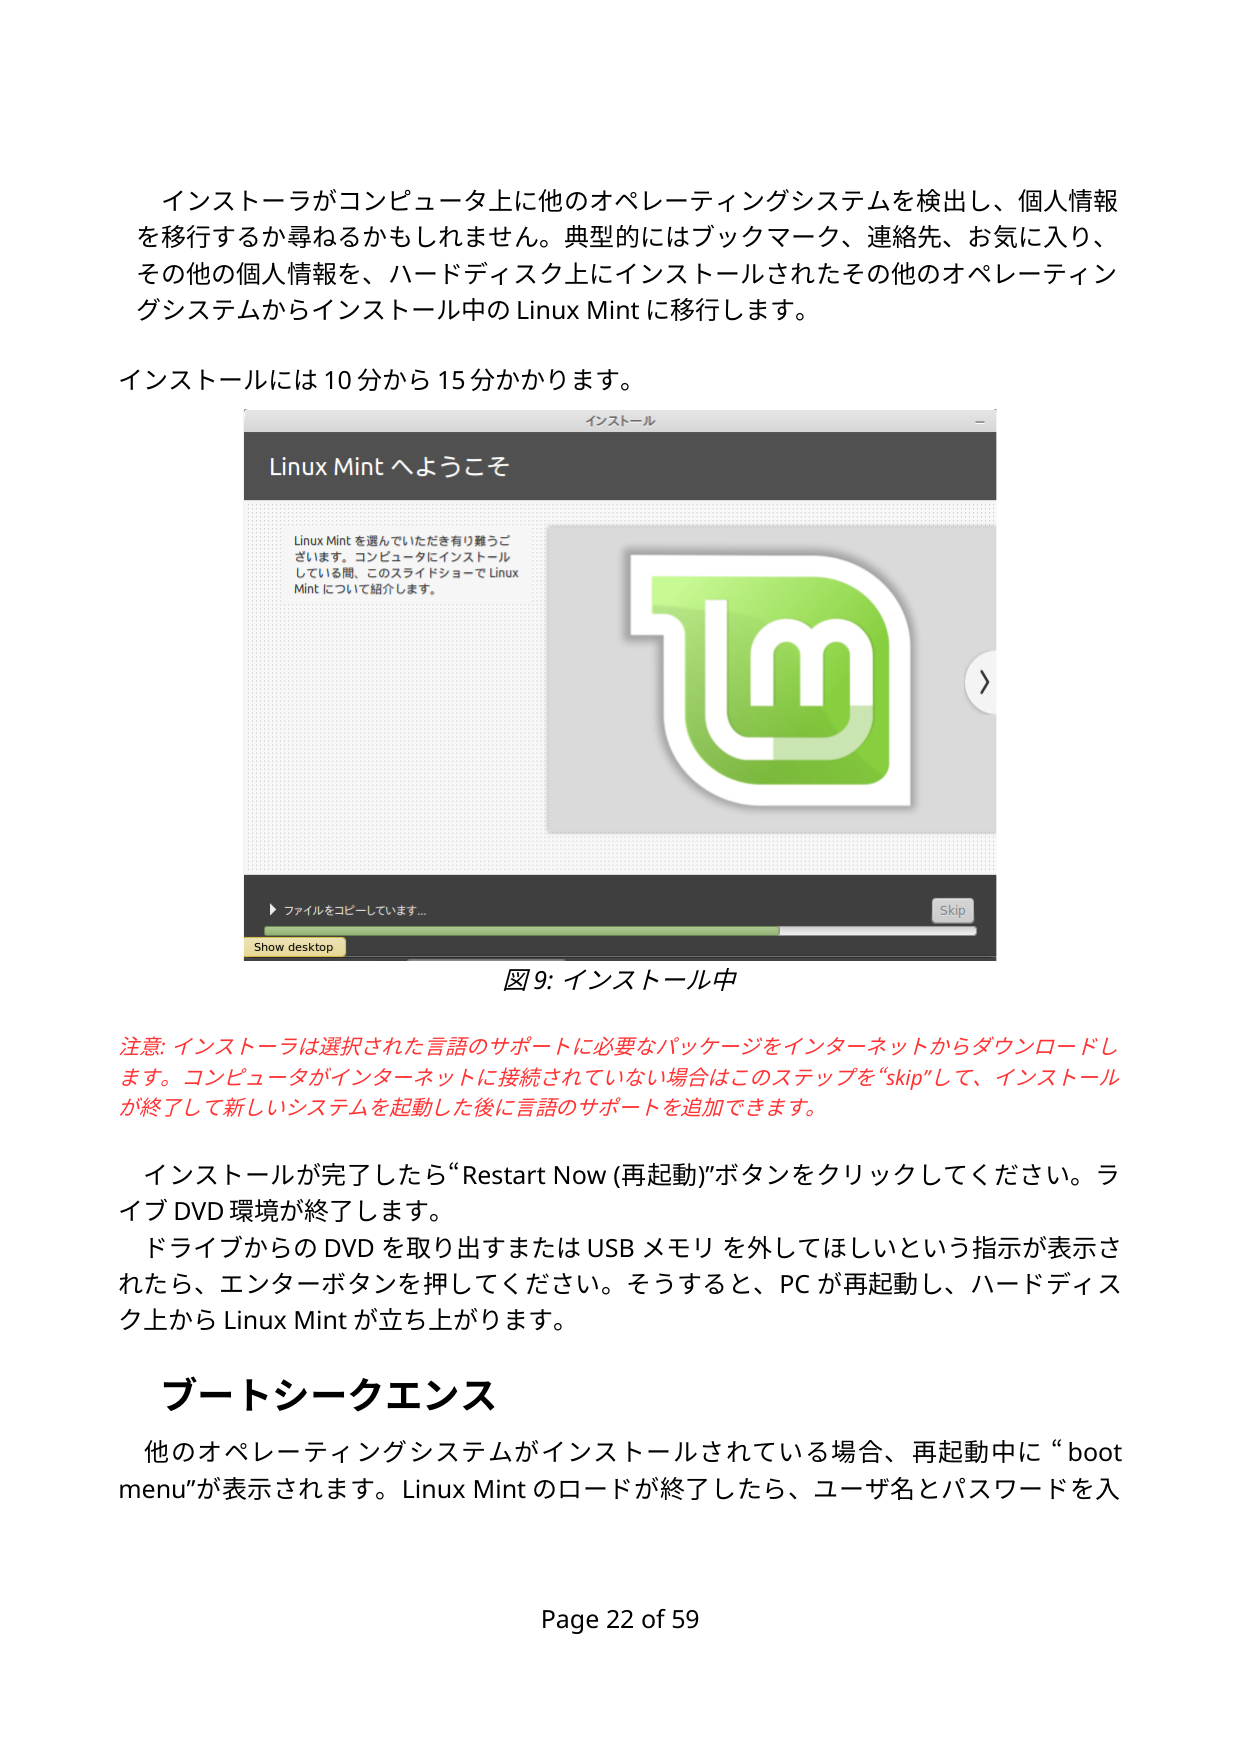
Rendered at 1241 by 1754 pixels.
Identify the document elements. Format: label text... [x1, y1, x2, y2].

text インストールが完了したら“Restart Now (再起動)”ボタンをクリックしてください。ライブDVD環境が終了します。 [118, 1156, 1122, 1228]
text インストールには10分から15分かかります。 [118, 327, 1122, 397]
text 図 9: インストール中 [244, 961, 997, 997]
text ドライブからのDVD を取り出すまたはUSB メモリ を外してほしいという指示が表示されたら、エンターボタンを押してください。そうすると、PC が再起動し、ハードディスク上からLinux Mint が立ち上がります。 [118, 1228, 1122, 1337]
picture [243, 409, 997, 961]
text 注意: インストーラは選択された言語のサポートに必要なパッケージをインターネットからダウンロードします。コンピュータがインターネットに接続されていない場合はこのステップを“skip”して、インストールが終了して新しいシステムを起動した後に言語のサポートを追加できます。 [118, 1031, 1122, 1121]
subtitle ブートシークエンス [118, 1366, 1122, 1420]
text 他のオペレーティングシステムがインストールされている場合、再起動中に “boot menu”が表示されます。Linux Mintのロードが終了したら、ユーザ名とパスワードを入 [118, 1433, 1122, 1505]
text インストーラがコンピュータ上に他のオペレーティングシステムを検出し、個人情報を移行するか尋ねるかもしれません。典型的にはブックマーク、連絡先、お気に入り、その他の個人情報を、ハードディスク上にインストールされたその他のオペレーティングシステムからインストール中のLinux Mintに移行します。 [136, 182, 1122, 327]
